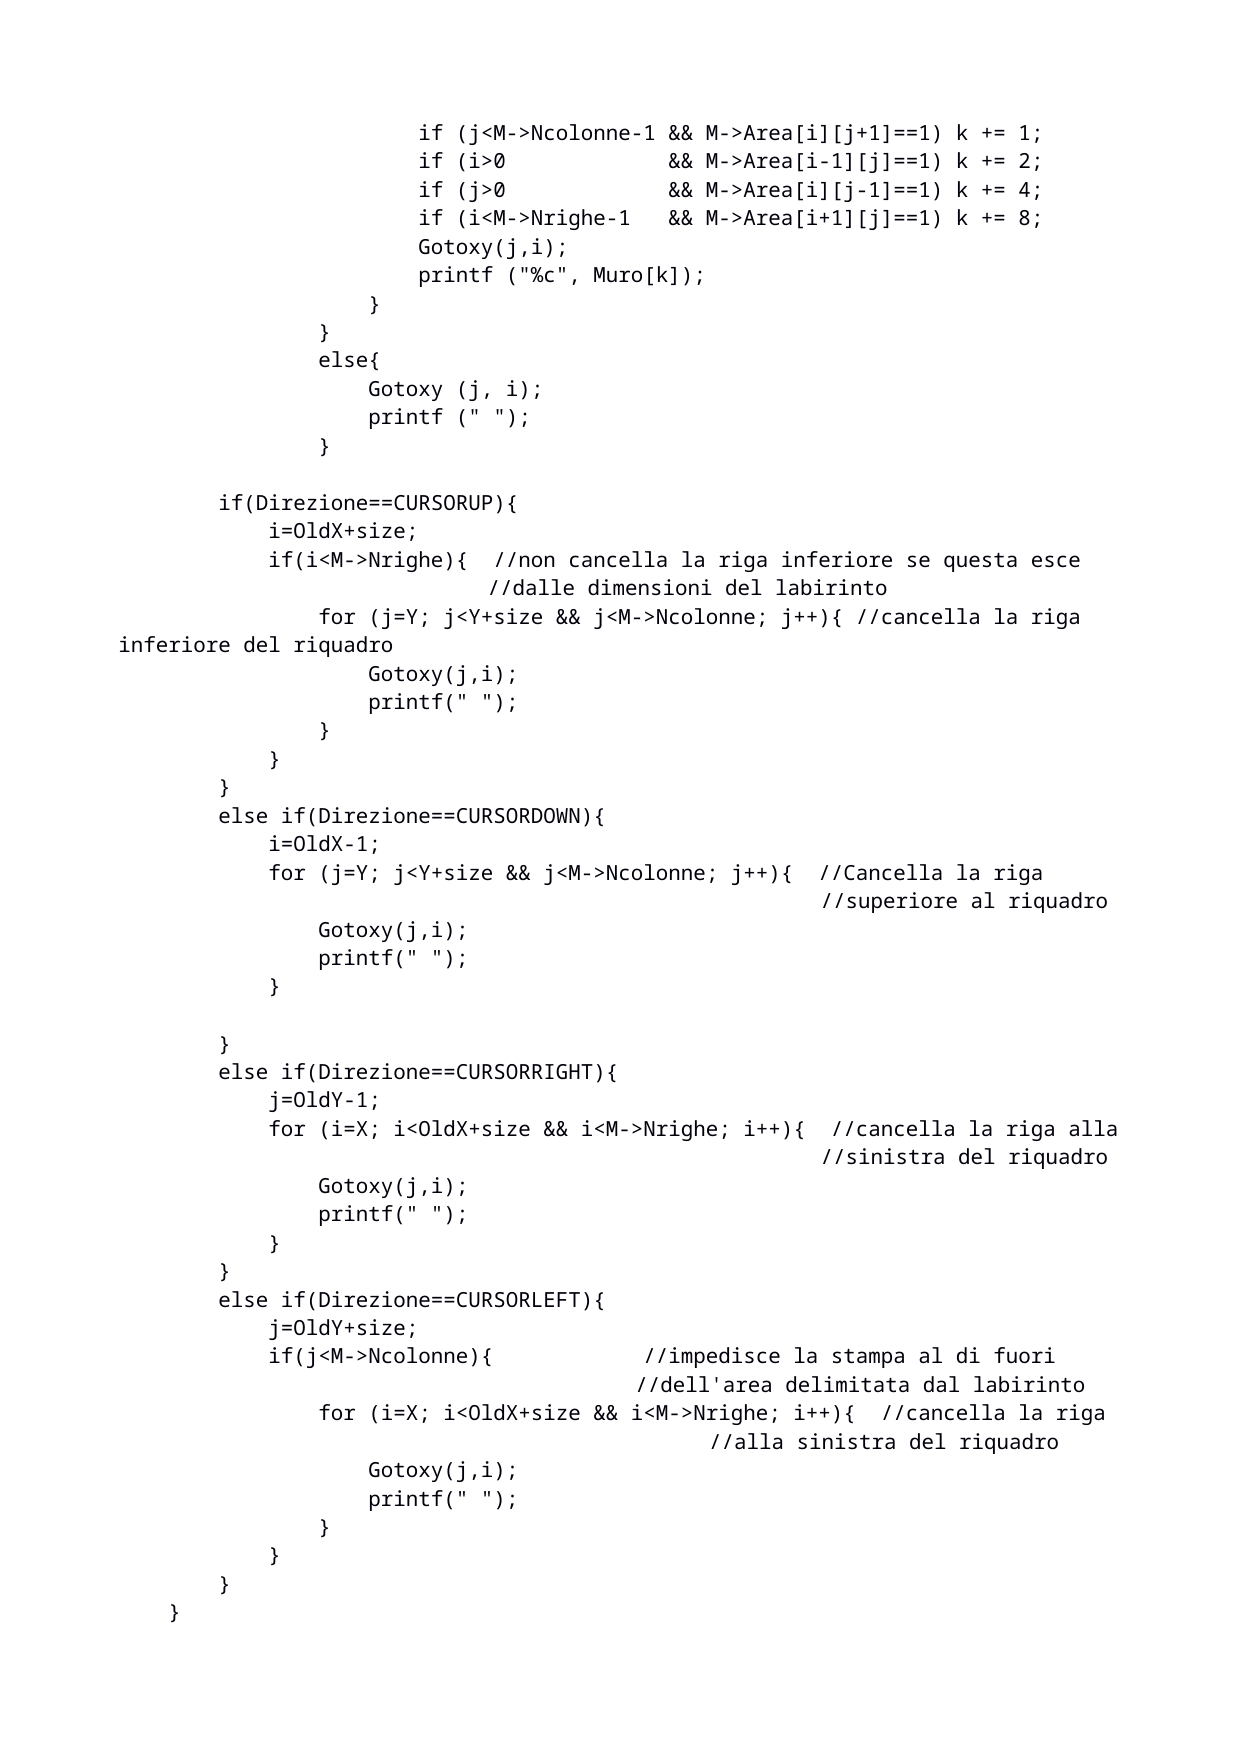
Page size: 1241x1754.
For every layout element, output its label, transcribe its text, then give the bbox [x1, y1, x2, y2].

text } [118, 1256, 1122, 1285]
text i=OldX-1; [118, 829, 1122, 858]
text else if(Direzione==CURSORDOWN){ [118, 801, 1122, 829]
text Gotoxy(j,i); [118, 232, 1122, 260]
text } [118, 431, 1122, 459]
text printf (" "); [118, 402, 1122, 431]
text for (j=Y; j<Y+size && j<M->Ncolonne; j++){ //Cancella la riga //superiore al riquadro [118, 858, 1122, 915]
text printf ("%c", Muro[k]); [118, 260, 1122, 289]
text if(j<M->Ncolonne){ //impedisce la stampa al di fuori //dell'area delimitata dal labirinto [118, 1342, 1122, 1398]
text printf(" "); [118, 1484, 1122, 1512]
text } [118, 1541, 1122, 1569]
text for (i=X; i<OldX+size && i<M->Nrighe; i++){ //cancella la riga alla //sinistra del riquadro [118, 1114, 1122, 1171]
text printf(" "); [118, 943, 1122, 972]
text Gotoxy (j, i); [118, 374, 1122, 402]
text j=OldY-1; [118, 1086, 1122, 1114]
text } [118, 772, 1122, 801]
text } [118, 972, 1122, 1000]
text printf(" "); [118, 1199, 1122, 1228]
text if(i<M->Nrighe){ //non cancella la riga inferiore se questa esce //dalle dimensioni del labirinto [118, 545, 1122, 602]
text Gotoxy(j,i); [118, 1455, 1122, 1484]
text else{ [118, 346, 1122, 374]
text else if(Direzione==CURSORRIGHT){ [118, 1057, 1122, 1086]
text } [118, 1597, 1122, 1626]
text for (j=Y; j<Y+size && j<M->Ncolonne; j++){ //cancella la riga inferiore del riquadro [118, 602, 1122, 659]
text } [118, 1512, 1122, 1541]
text if (j>0 && M->Area[i][j-1]==1) k += 4; [118, 175, 1122, 203]
text if(Direzione==CURSORUP){ [118, 488, 1122, 517]
text } [118, 317, 1122, 346]
text } [118, 1029, 1122, 1057]
text } [118, 744, 1122, 772]
text if (i>0 && M->Area[i-1][j]==1) k += 2; [118, 147, 1122, 175]
text } [118, 1228, 1122, 1256]
text } [118, 716, 1122, 744]
text Gotoxy(j,i); [118, 915, 1122, 943]
text printf(" "); [118, 687, 1122, 716]
text if (i<M->Nrighe-1 && M->Area[i+1][j]==1) k += 8; [118, 203, 1122, 232]
text for (i=X; i<OldX+size && i<M->Nrighe; i++){ //cancella la riga //alla sinistra del riquadro [118, 1398, 1122, 1455]
text if (j<M->Ncolonne-1 && M->Area[i][j+1]==1) k += 1; [118, 118, 1122, 147]
text Gotoxy(j,i); [118, 659, 1122, 687]
text j=OldY+size; [118, 1313, 1122, 1342]
text } [118, 1569, 1122, 1597]
text } [118, 289, 1122, 317]
text Gotoxy(j,i); [118, 1171, 1122, 1199]
text else if(Direzione==CURSORLEFT){ [118, 1285, 1122, 1313]
text i=OldX+size; [118, 517, 1122, 545]
